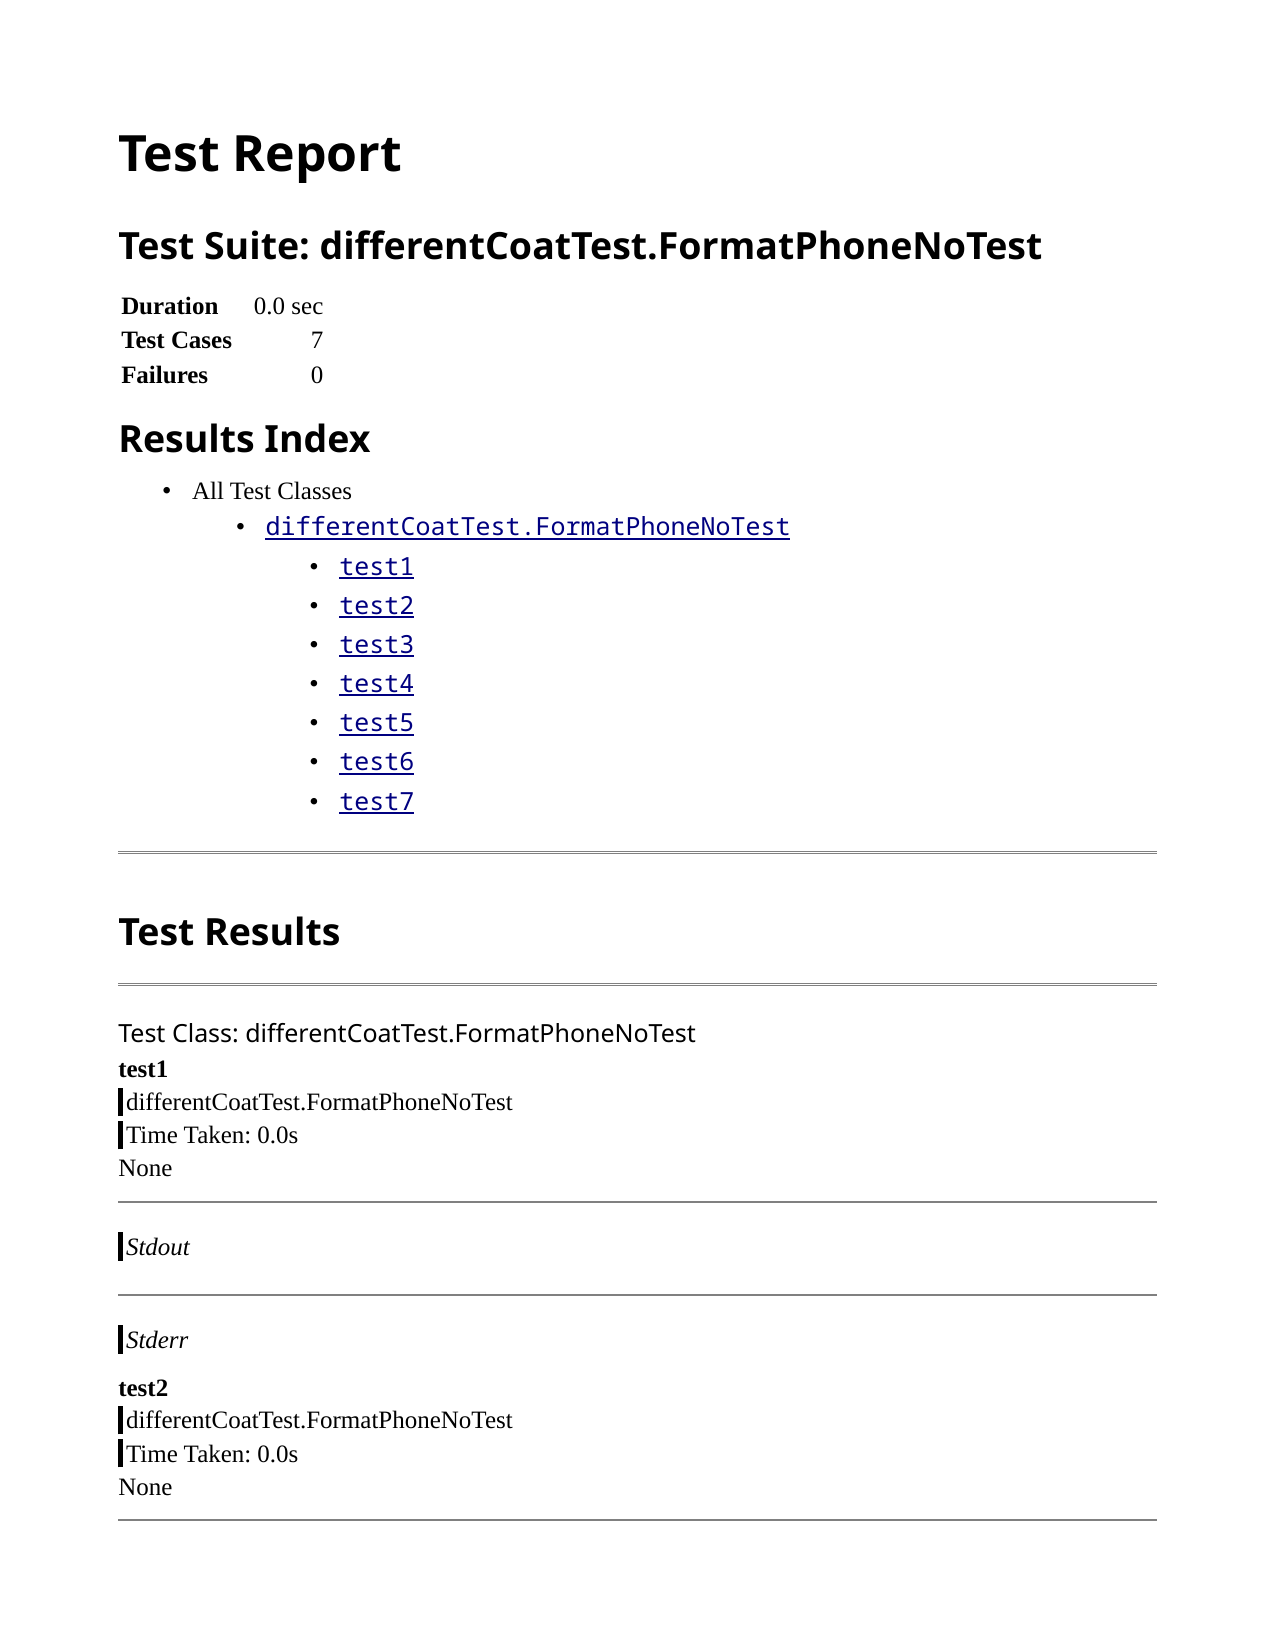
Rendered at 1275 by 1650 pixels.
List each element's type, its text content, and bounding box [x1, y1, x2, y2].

table_cell Failures [118, 357, 241, 392]
table_header Duration [118, 288, 241, 322]
subtitle Test Suite: differentCoatTest.FormatPhoneNoTest [118, 219, 1157, 271]
text Stdout [123, 1232, 1157, 1261]
list test4 [309, 666, 1157, 700]
text test2 differentCoatTest.FormatPhoneNoTest Time Taken: 0.0s [118, 1373, 1157, 1467]
text Stderr [123, 1325, 1157, 1354]
list test5 [309, 705, 1157, 739]
text test1 differentCoatTest.FormatPhoneNoTest Time Taken: 0.0s [118, 1054, 1157, 1149]
table_cell Test Cases [118, 323, 241, 357]
table_cell 0 [241, 357, 326, 392]
subtitle Test Report [118, 118, 1157, 186]
list test3 [309, 627, 1157, 661]
list test6 [309, 744, 1157, 778]
list differentCoatTest.FormatPhoneNoTest [236, 509, 1157, 543]
text Test Class: differentCoatTest.FormatPhoneNoTest [118, 1015, 1157, 1049]
list All Test Classes [162, 476, 1157, 505]
subtitle Results Index [118, 412, 1157, 463]
text None [118, 1153, 1157, 1182]
list test2 [309, 587, 1157, 621]
table_header 0.0 sec [241, 288, 326, 322]
list test7 [309, 783, 1157, 817]
subtitle Test Results [118, 905, 1157, 956]
table_cell 7 [241, 323, 326, 357]
text None [118, 1472, 1157, 1500]
list test1 [309, 548, 1157, 582]
